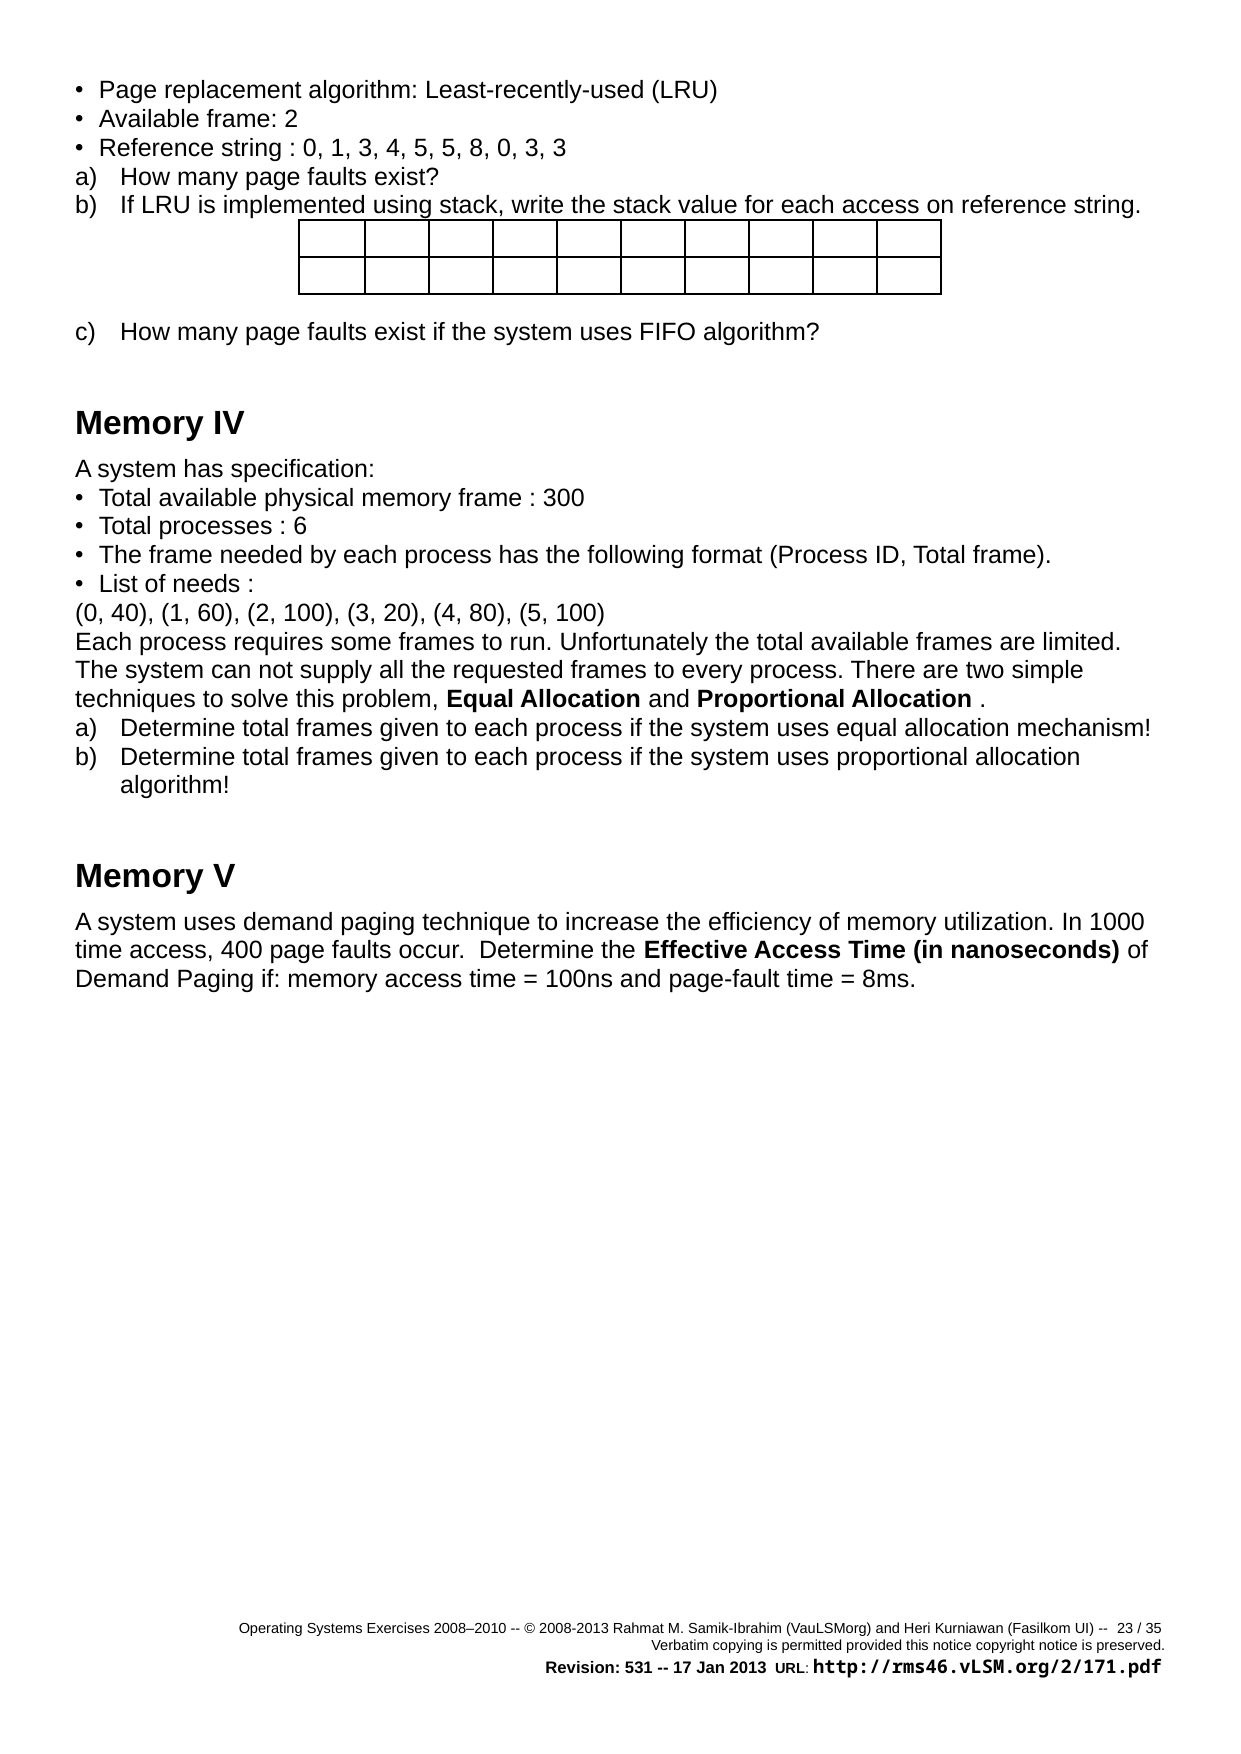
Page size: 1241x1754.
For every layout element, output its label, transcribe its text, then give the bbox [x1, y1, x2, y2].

text A system uses demand paging technique to increase the efficiency of memory utilization. In 1000 time access, 400 page faults occur. Determine the Effective Access Time (in nanoseconds) of Demand Paging if: memory access time = 100ns and page-fault time = 8ms. [75, 907, 1166, 993]
text (0, 40), (1, 60), (2, 100), (3, 20), (4, 80), (5, 100) [75, 598, 1166, 627]
table_header [558, 221, 620, 256]
list The frame needed by each process has the following format (Process ID, Total frame). [75, 540, 1166, 569]
table_cell [622, 258, 684, 293]
table_header [750, 221, 812, 256]
table_cell [686, 258, 748, 293]
list If LRU is implemented using stack, write the stack value for each access on reference string. [75, 190, 1166, 219]
list Reference string : 0, 1, 3, 4, 5, 5, 8, 0, 3, 3 [75, 133, 1166, 162]
subtitle Memory IV [75, 403, 1166, 442]
table_cell [300, 258, 364, 293]
list Total available physical memory frame : 300 [75, 482, 1166, 511]
subtitle Memory V [75, 856, 1166, 895]
list Page replacement algorithm: Least-recently-used (LRU) [75, 75, 1166, 104]
list How many page faults exist if the system uses FIFO algorithm? [75, 317, 1166, 346]
text A system has specification: [75, 454, 1166, 482]
table_header [300, 221, 364, 256]
table_cell [878, 258, 940, 293]
table_cell [814, 258, 876, 293]
table_header [686, 221, 748, 256]
table_header [814, 221, 876, 256]
list List of needs : [75, 569, 1166, 598]
table_cell [430, 258, 492, 293]
table_cell [366, 258, 428, 293]
table_cell [558, 258, 620, 293]
table_header [878, 221, 940, 256]
list How many page faults exist? [75, 162, 1166, 190]
table_header [622, 221, 684, 256]
table_header [494, 221, 556, 256]
table_header [366, 221, 428, 256]
list Available frame: 2 [75, 104, 1166, 133]
list Total processes : 6 [75, 511, 1166, 540]
table_header [430, 221, 492, 256]
text Each process requires some frames to run. Unfortunately the total available frames are limited. The system can not supply all the requested frames to every process. There are two simple techniques to solve this problem, Equal Allocation and Proportional Allocation . [75, 627, 1166, 713]
list Determine total frames given to each process if the system uses proportional allocation algorithm! [75, 742, 1166, 799]
table_cell [750, 258, 812, 293]
list Determine total frames given to each process if the system uses equal allocation mechanism! [75, 713, 1166, 742]
table_cell [494, 258, 556, 293]
